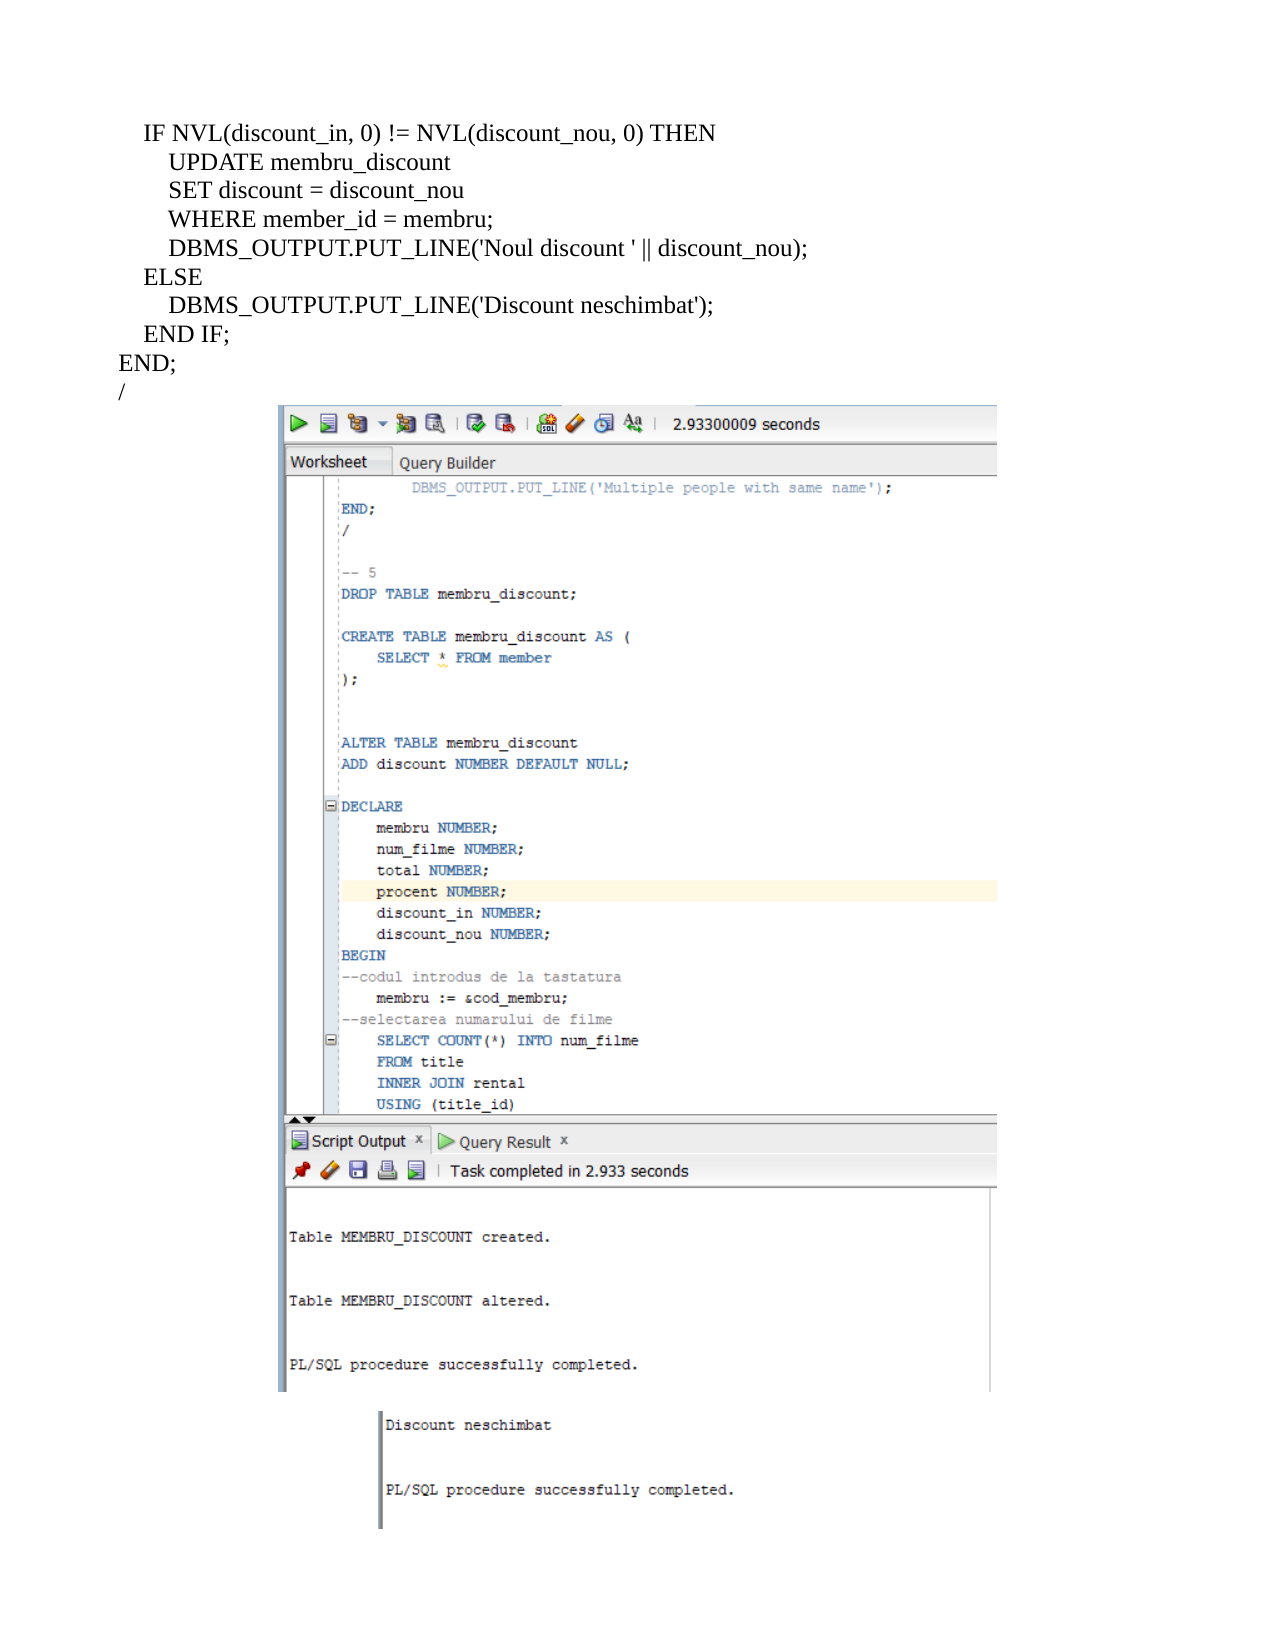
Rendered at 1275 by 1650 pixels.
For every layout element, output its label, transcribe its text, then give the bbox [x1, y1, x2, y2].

text / [118, 377, 1157, 406]
text IF NVL(discount_in, 0) != NVL(discount_nou, 0) THEN [118, 118, 1157, 147]
text ELSE [118, 262, 1157, 291]
text SET discount = discount_nou [118, 176, 1157, 204]
text UPDATE membru_discount [118, 147, 1157, 176]
text WHERE member_id = membru; [118, 204, 1157, 233]
text END IF; [118, 319, 1157, 348]
text DBMS_OUTPUT.PUT_LINE('Discount neschimbat'); [118, 291, 1157, 319]
text END; [118, 348, 1157, 377]
text DBMS_OUTPUT.PUT_LINE('Noul discount ' || discount_nou); [118, 233, 1157, 262]
